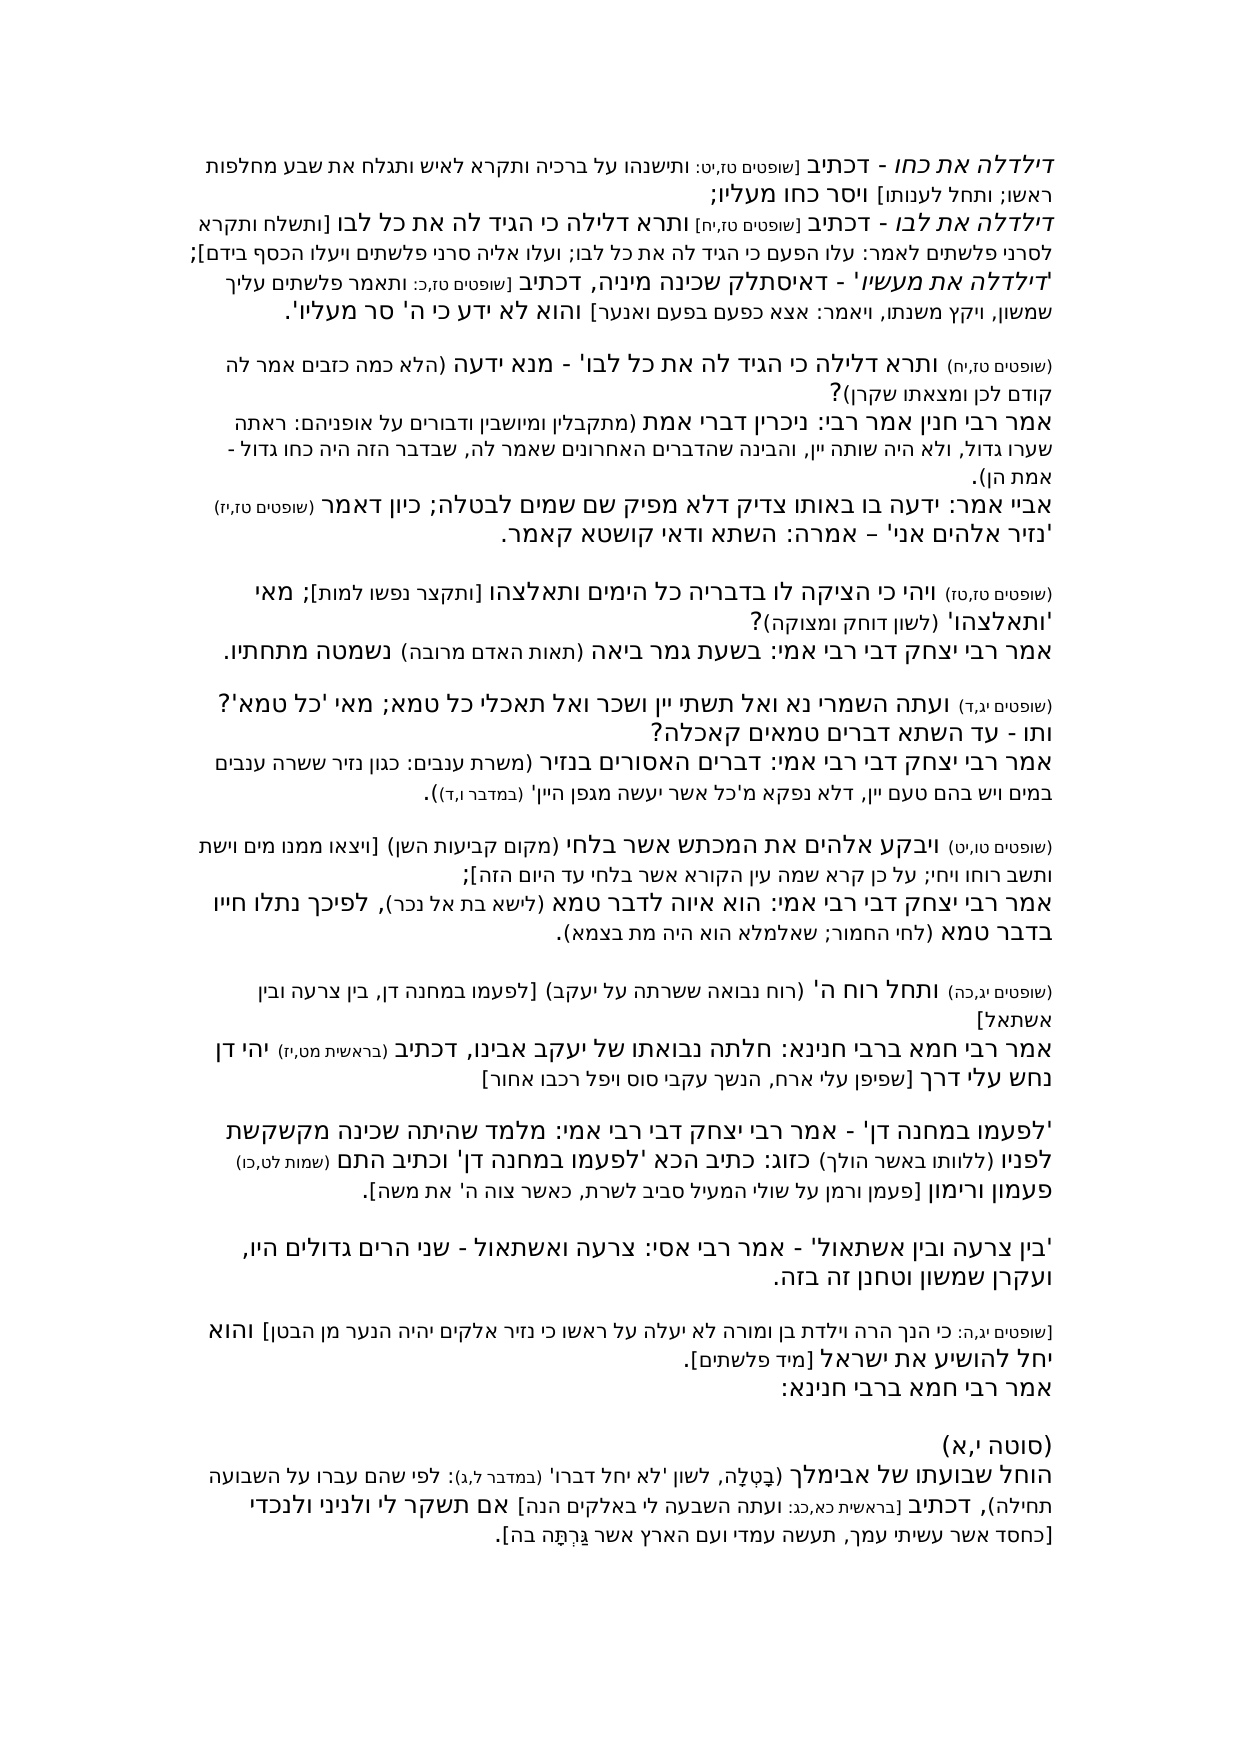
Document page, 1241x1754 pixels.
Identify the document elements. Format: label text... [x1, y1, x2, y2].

text 'לפעמו במחנה דן' - אמר רבי יצחק דבי רבי אמי: מלמד שהיתה שכינה מקשקשת לפניו (ללוותו באשר הולך) כזוג: כתיב הכא 'לפעמו במחנה דן' וכתיב התם (שמות לט,כו) פעמון ורימון [פעמן ורמן על שולי המעיל סביב לשרת, כאשר צוה ה' את משה]. [187, 1116, 1053, 1204]
text אביי אמר: ידעה בו באותו צדיק דלא מפיק שם שמים לבטלה; כיון דאמר (שופטים טז,יז) 'נזיר אלהים אני' – אמרה: השתא ודאי קושטא קאמר. [187, 490, 1053, 549]
text אמר רבי יצחק דבי רבי אמי: דברים האסורים בנזיר (משרת ענבים: כגון נזיר ששרה ענבים במים ויש בהם טעם יין, דלא נפקא מ'כל אשר יעשה מגפן היין' (במדבר ו,ד)). [187, 747, 1053, 806]
text אמר רבי יצחק דבי רבי אמי: בשעת גמר ביאה (תאות האדם מרובה) נשמטה מתחתיו. [187, 636, 1053, 665]
text דילדלה את לבו - דכתיב [שופטים טז,יח] ותרא דלילה כי הגיד לה את כל לבו [ותשלח ותקרא לסרני פלשתים לאמר: עלו הפעם כי הגיד לה את כל לבו; ועלו אליה סרני פלשתים ויעלו הכסף בידם]; [187, 208, 1053, 267]
text אמר רבי חמא ברבי חנינא: חלתה נבואתו של יעקב אבינו, דכתיב (בראשית מט,יז) יהי דן נחש עלי דרך [שפיפן עלי ארח, הנשך עקבי סוס ויפל רכבו אחור] [187, 1034, 1053, 1092]
text אמר רבי יצחק דבי רבי אמי: הוא איוה לדבר טמא (לישא בת אל נכר), לפיכך נתלו חייו בדבר טמא (לחי החמור; שאלמלא הוא היה מת בצמא). [187, 888, 1053, 947]
text דילדלה את כחו - דכתיב [שופטים טז,יט: ותישנהו על ברכיה ותקרא לאיש ותגלח את שבע מחלפות ראשו; ותחל לענותו] ויסר כחו מעליו; [187, 150, 1053, 208]
text הוחל שבועתו של אבימלך (בָטְלָה, לשון 'לא יחל דברו' (במדבר ל,ג): לפי שהם עברו על השבועה תחילה), דכתיב [בראשית כא,כג: ועתה השבעה לי באלקים הנה] אם תשקר לי ולניני ולנכדי [כחסד אשר עשיתי עמך, תעשה עמדי ועם הארץ אשר גַּרְתָּה בה]. [187, 1461, 1053, 1548]
text (שופטים טז,יח) ותרא דלילה כי הגיד לה את כל לבו' - מנא ידעה (הלא כמה כזבים אמר לה קודם לכן ומצאתו שקרן)? [187, 349, 1053, 408]
text אמר רבי חמא ברבי חנינא: [187, 1374, 1053, 1403]
text (שופטים יג,ד) ועתה השמרי נא ואל תשתי יין ושכר ואל תאכלי כל טמא; מאי 'כל טמא'? ותו - עד השתא דברים טמאים קאכלה? [187, 689, 1053, 747]
text (שופטים טז,טז) ויהי כי הציקה לו בדבריה כל הימים ותאלצהו [ותקצר נפשו למות]; מאי 'ותאלצהו' (לשון דוחק ומצוקה)? [187, 577, 1053, 636]
text (סוטה י,א) [187, 1432, 1053, 1461]
text 'דילדלה את מעשיו' - דאיסתלק שכינה מיניה, דכתיב [שופטים טז,כ: ותאמר פלשתים עליך שמשון, ויקץ משנתו, ויאמר: אצא כפעם בפעם ואנער] והוא לא ידע כי ה' סר מעליו'. [187, 267, 1053, 325]
text (שופטים יג,כה) ותחל רוח ה' (רוח נבואה ששרתה על יעקב) [לפעמו במחנה דן, בין צרעה ובין אשתאל] [187, 975, 1053, 1034]
text אמר רבי חנין אמר רבי: ניכרין דברי אמת (מתקבלין ומיושבין ודבורים על אופניהם: ראתה שערו גדול, ולא היה שותה יין, והבינה שהדברים האחרונים שאמר לה, שבדבר הזה היה כחו גדול - אמת הן). [187, 408, 1053, 490]
text (שופטים טו,יט) ויבקע אלהים את המכתש אשר בלחי (מקום קביעות השן) [ויצאו ממנו מים וישת ותשב רוחו ויחי; על כן קרא שמה עין הקורא אשר בלחי עד היום הזה]; [187, 830, 1053, 888]
text [שופטים יג,ה: כי הנך הרה וילדת בן ומורה לא יעלה על ראשו כי נזיר אלקים יהיה הנער מן הבטן] והוא יחל להושיע את ישראל [מיד פלשתים]. [187, 1315, 1053, 1374]
text 'בין צרעה ובין אשתאול' - אמר רבי אסי: צרעה ואשתאול - שני הרים גדולים היו, ועקרן שמשון וטחנן זה בזה. [187, 1233, 1053, 1291]
